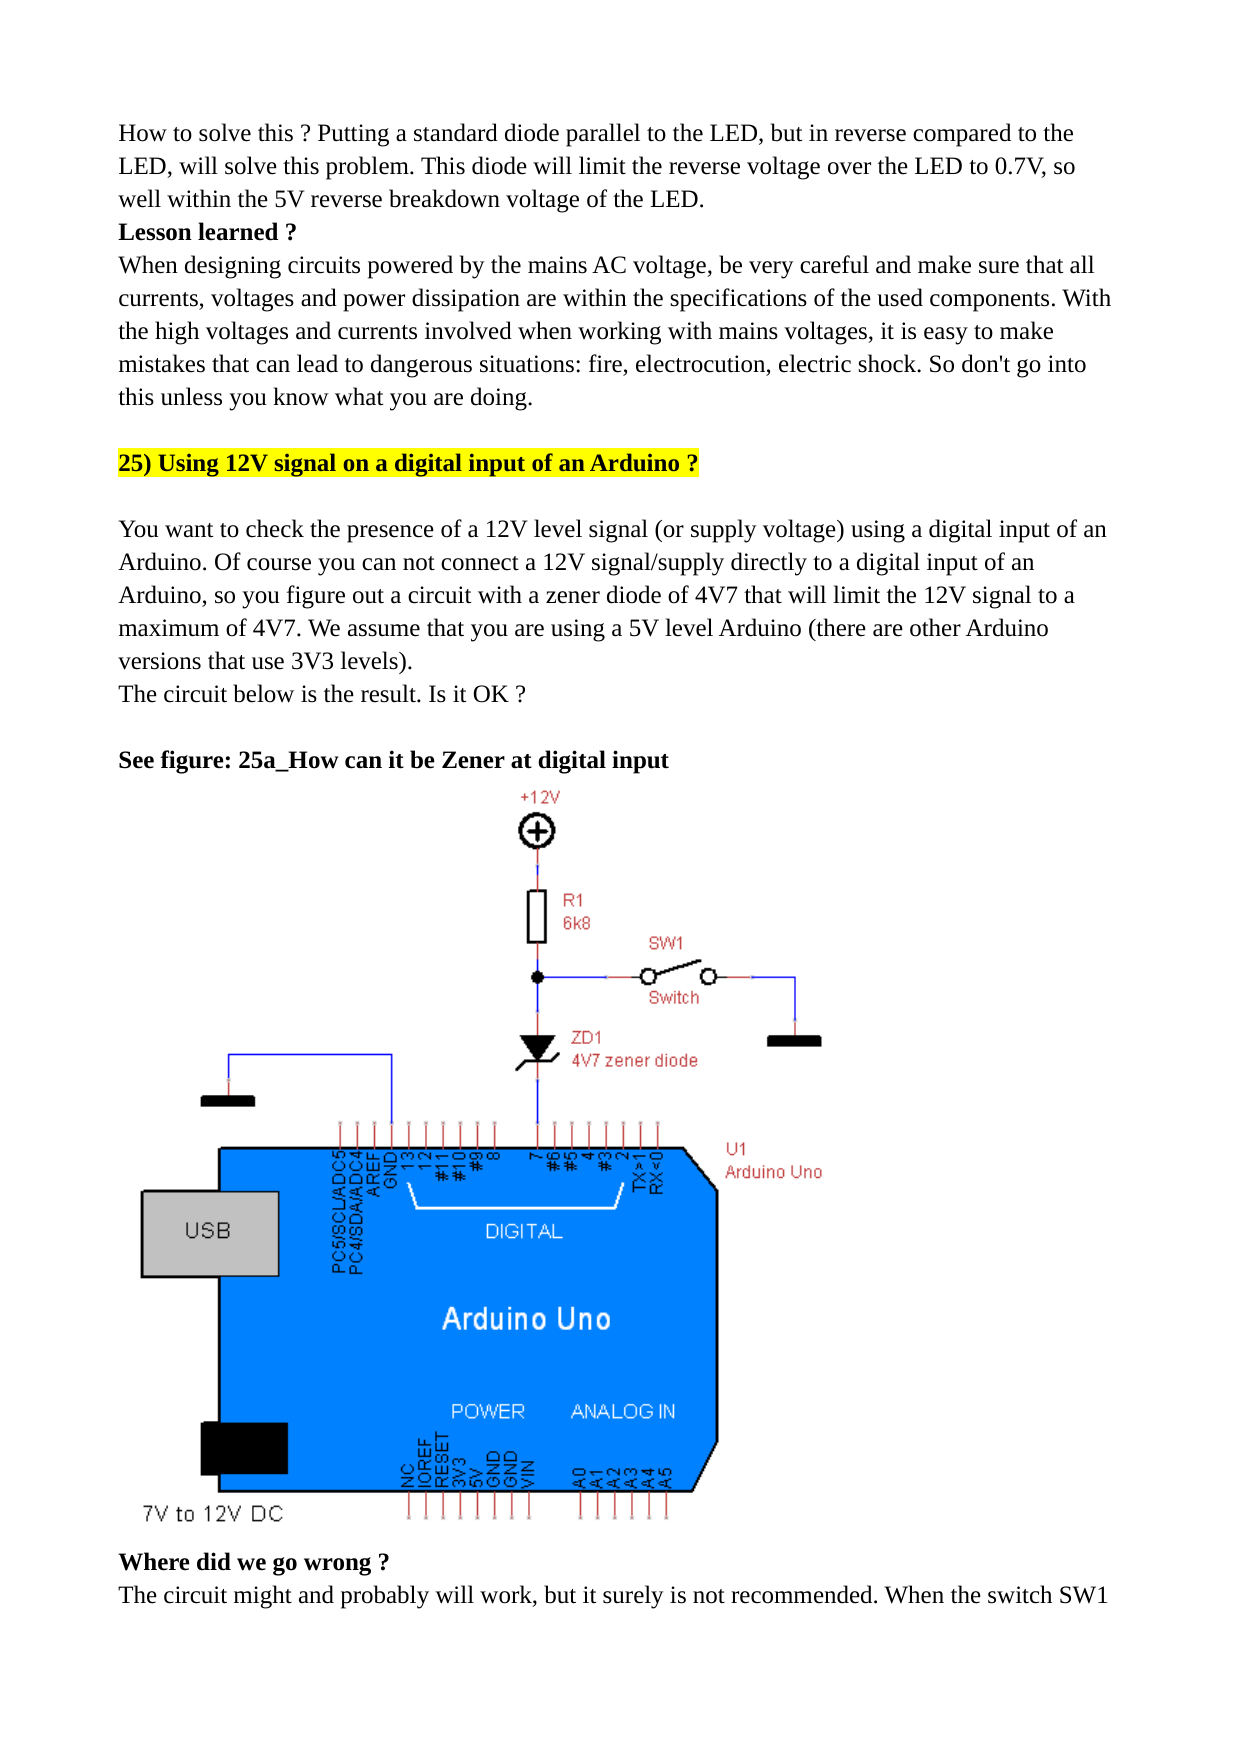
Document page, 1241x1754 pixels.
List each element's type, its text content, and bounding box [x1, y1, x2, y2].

picture [118, 778, 856, 1543]
text How to solve this ? Putting a standard diode parallel to the LED, but in reverse compared to the LED, will solve this problem. This diode will limit the reverse voltage over the LED to 0.7V, so well within the 5V reverse breakdown voltage of the LED. Lesson learned ? When designing circuits powered by the mains AC voltage, be very careful and make sure that all currents, voltages and power dissipation are within the specifications of the used components. With the high voltages and currents involved when working with mains voltages, it is easy to make mistakes that can lead to dangerous situations: fire, electrocution, electric shock. So don't go into this unless you know what you are doing. 25) Using 12V signal on a digital input of an Arduino ? You want to check the presence of a 12V level signal (or supply voltage) using a digital input of an Arduino. Of course you can not connect a 12V signal/supply directly to a digital input of an Arduino, so you figure out a circuit with a zener diode of 4V7 that will limit the 12V signal to a maximum of 4V7. We assume that you are using a 5V level Arduino (there are other Arduino versions that use 3V3 levels). The circuit below is the result. Is it OK ? See figure: 25a_How can it be Zener at digital input Where did we go wrong ? The circuit might and probably will work, but it surely is not recommended. When the switch SW1 [118, 118, 1122, 1609]
